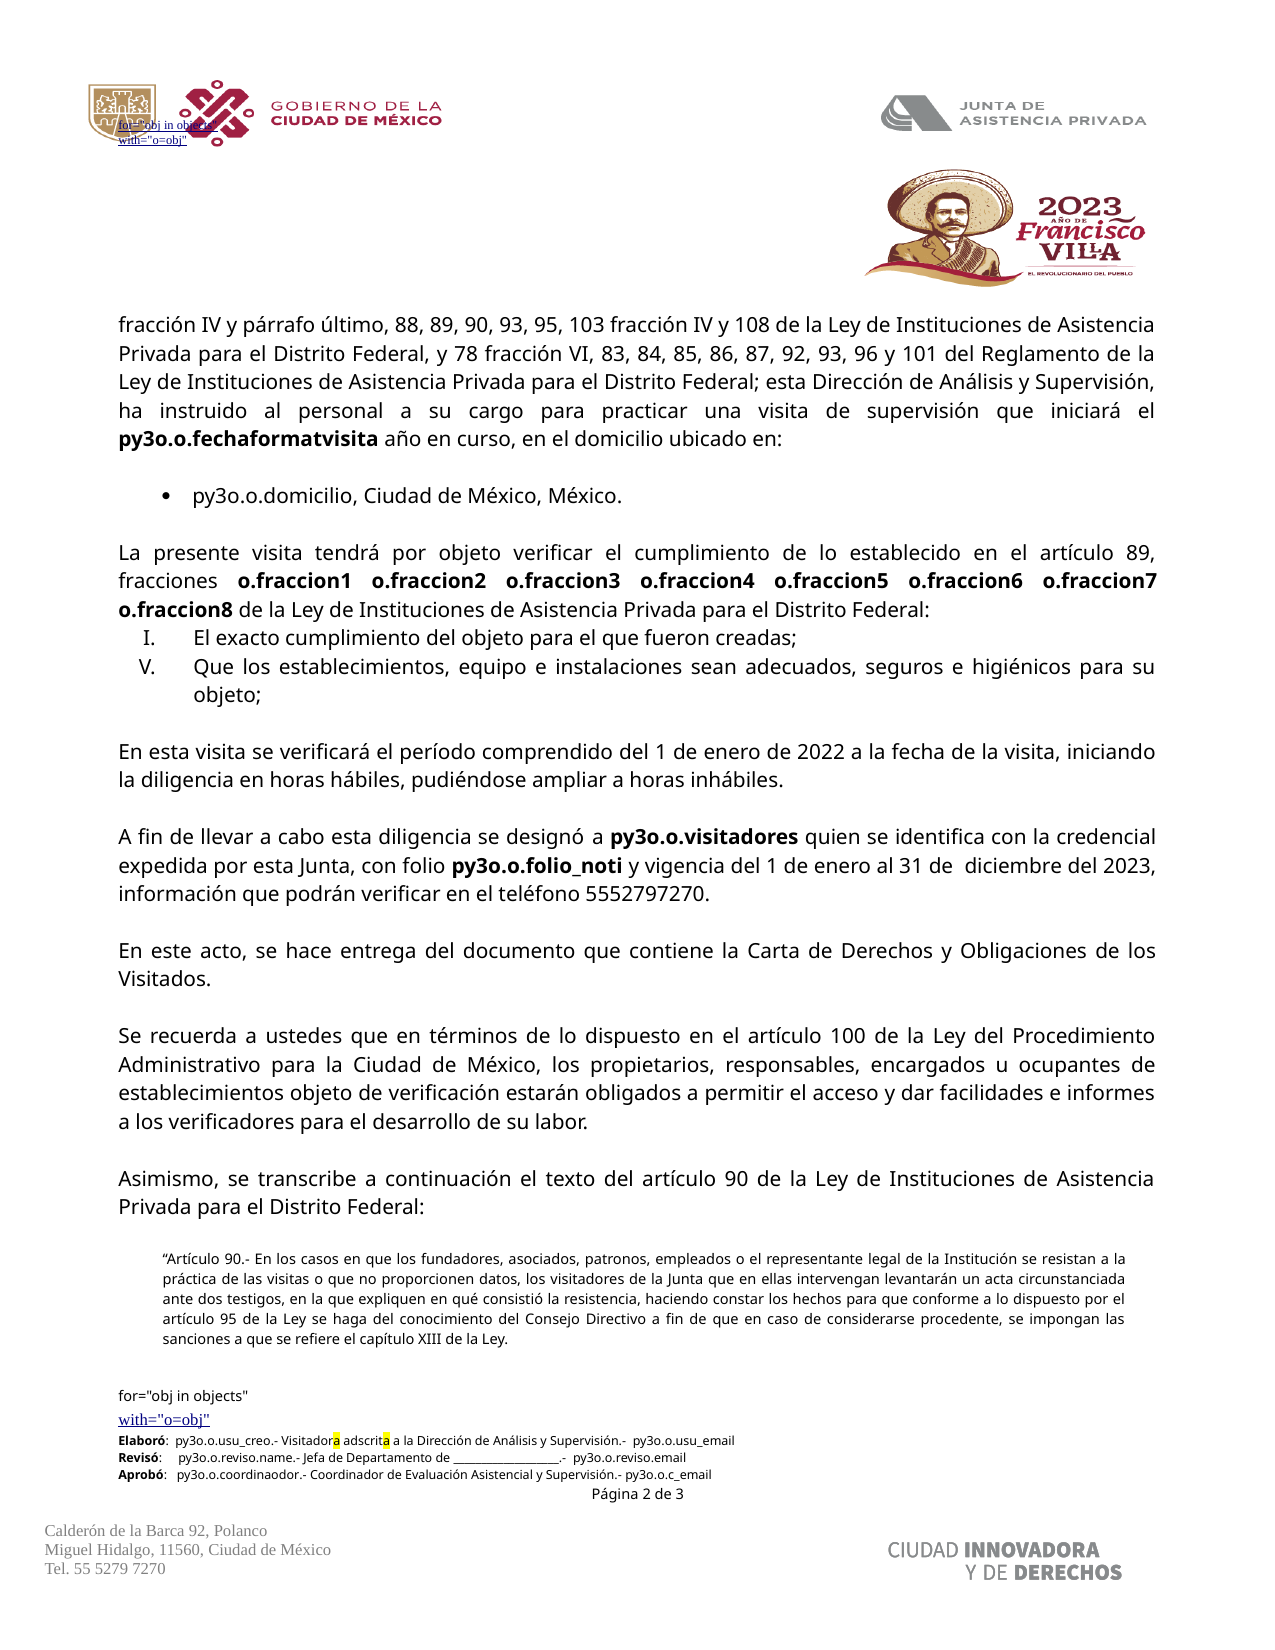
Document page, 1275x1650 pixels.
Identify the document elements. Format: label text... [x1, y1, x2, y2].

text Se recuerda a ustedes que en términos de lo dispuesto en el artículo 100 de la Ley del Procedimiento Administrativo para la Ciudad de México, los propietarios, responsables, encargados u ocupantes de establecimientos objeto de verificación estarán obligados a permitir el acceso y dar facilidades e informes a los verificadores para el desarrollo de su labor. [118, 1021, 1157, 1135]
picture [888, 1542, 1122, 1580]
list El exacto cumplimiento del objeto para el que fueron creadas; [156, 623, 1157, 652]
text A fin de llevar a cabo esta diligencia se designó a py3o.o.visitadores quien se identifica con la credencial expedida por esta Junta, con folio py3o.o.folio_noti y vigencia del 1 de enero al 31 de diciembre del 2023, información que podrán verificar en el teléfono 5552797270. [118, 822, 1157, 908]
text Asimismo, se transcribe a continuación el texto del artículo 90 de la Ley de Instituciones de Asistencia Privada para el Distrito Federal: [118, 1164, 1157, 1221]
text En este acto, se hace entrega del documento que contiene la Carta de Derechos y Obligaciones de los Visitados. [118, 936, 1157, 993]
list Que los establecimientos, equipo e instalaciones sean adecuados, seguros e higiénicos para su objeto; [156, 652, 1157, 709]
picture [0, 30, 1270, 291]
text “Artículo 90.- En los casos en que los fundadores, asociados, patronos, empleados o el representante legal de la Institución se resistan a la práctica de las visitas o que no proporcionen datos, los visitadores de la Junta que en ellas intervengan levantarán un acta circunstanciada ante dos testigos, en la que expliquen en qué consistió la resistencia, haciendo constar los hechos para que conforme a lo dispuesto por el artículo 95 de la Ley se haga del conocimiento del Consejo Directivo a fin de que en caso de considerarse procedente, se impongan las sanciones a que se refiere el capítulo XIII de la Ley. [162, 1249, 1127, 1348]
text fracción IV y párrafo último, 88, 89, 90, 93, 95, 103 fracción IV y 108 de la Ley de Instituciones de Asistencia Privada para el Distrito Federal, y 78 fracción VI, 83, 84, 85, 86, 87, 92, 93, 96 y 101 del Reglamento de la Ley de Instituciones de Asistencia Privada para el Distrito Federal; esta Dirección de Análisis y Supervisión, ha instruido al personal a su cargo para practicar una visita de supervisión que iniciará el py3o.o.fechaformatvisita año en curso, en el domicilio ubicado en: [118, 311, 1157, 453]
text En esta visita se verificará el período comprendido del 1 de enero de 2022 a la fecha de la visita, iniciando la diligencia en horas hábiles, pudiéndose ampliar a horas inhábiles. [118, 737, 1157, 794]
text La presente visita tendrá por objeto verificar el cumplimiento de lo establecido en el artículo 89, fracciones o.fraccion1 o.fraccion2 o.fraccion3 o.fraccion4 o.fraccion5 o.fraccion6 o.fraccion7 o.fraccion8 de la Ley de Instituciones de Asistencia Privada para el Distrito Federal: [118, 538, 1157, 623]
list py3o.o.domicilio, Ciudad de México, México. [162, 481, 1157, 509]
